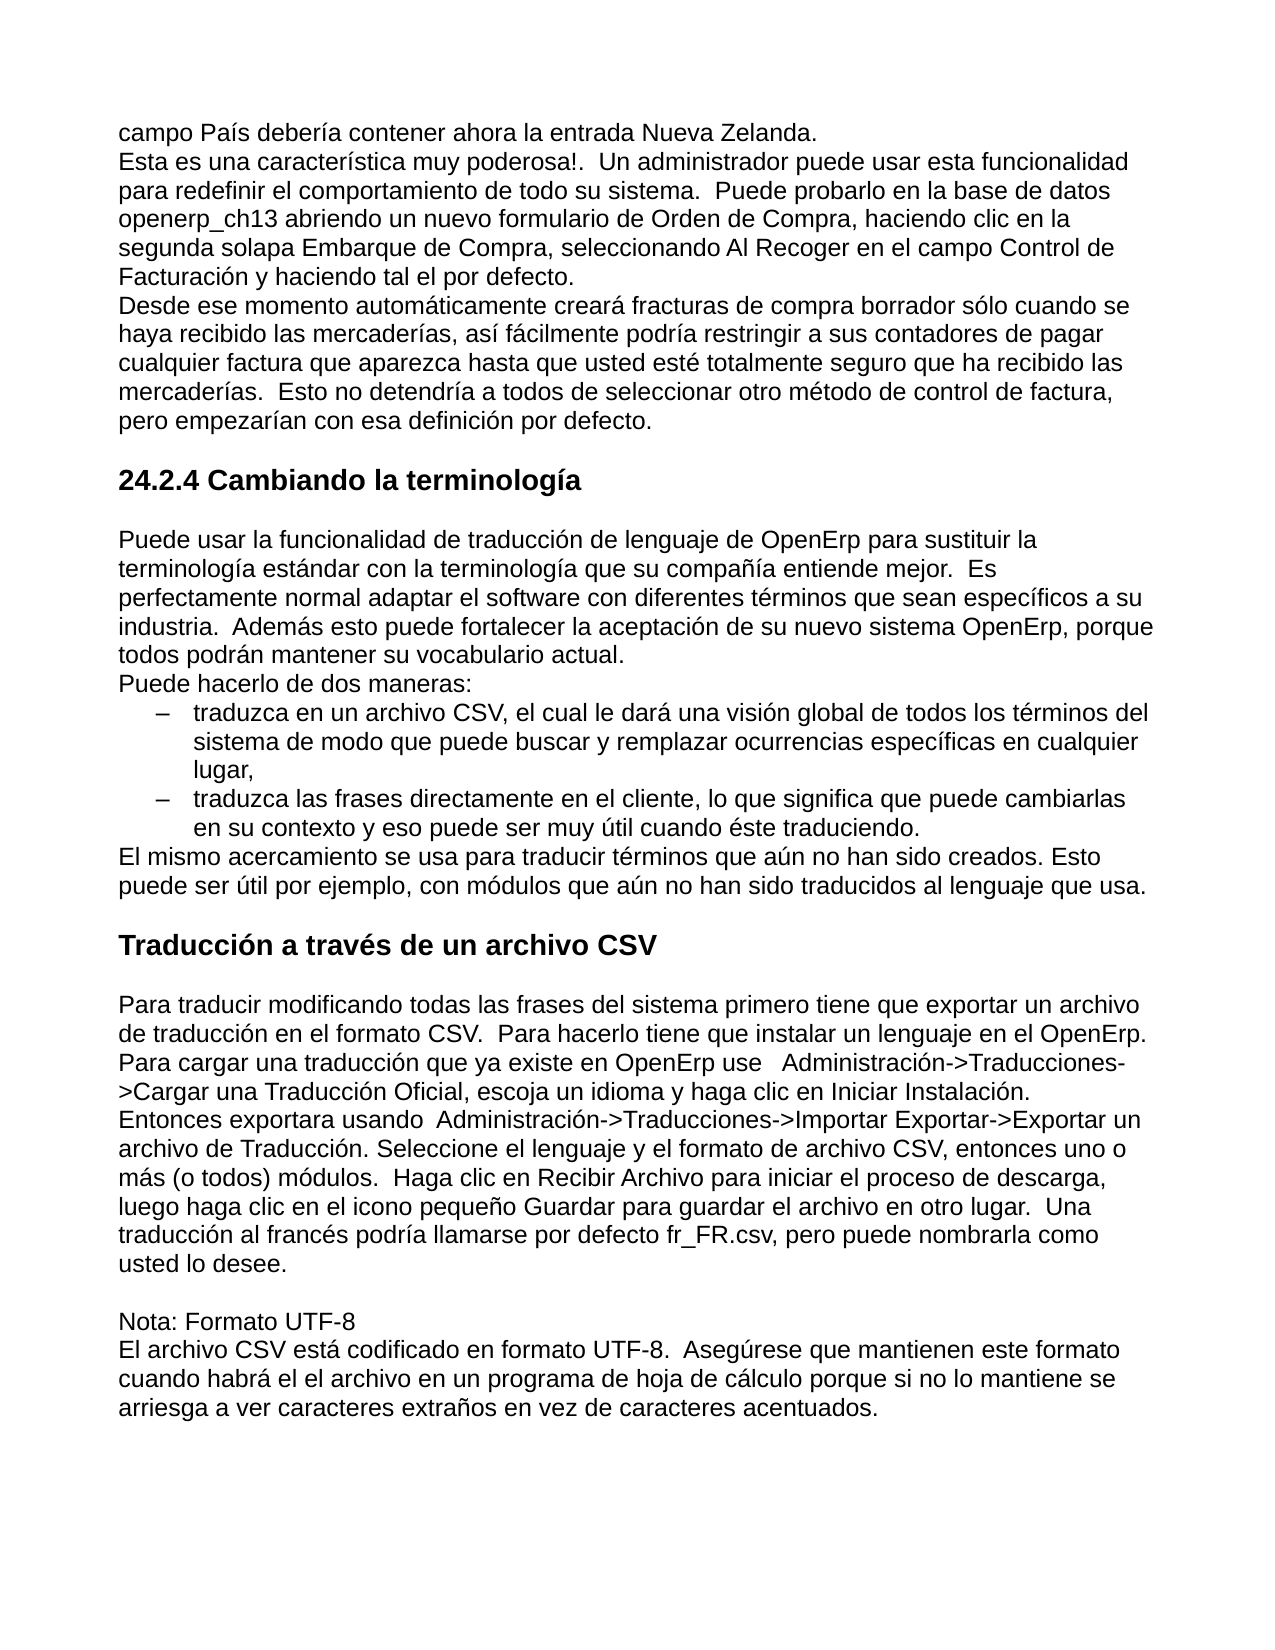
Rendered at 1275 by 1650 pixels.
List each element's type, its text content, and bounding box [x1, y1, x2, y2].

text Desde ese momento automáticamente creará fracturas de compra borrador sólo cuando se haya recibido las mercaderías, así fácilmente podría restringir a sus contadores de pagar cualquier factura que aparezca hasta que usted esté totalmente seguro que ha recibido las mercaderías. Esto no detendría a todos de seleccionar otro método de control de factura, pero empezarían con esa definición por defecto. [118, 291, 1157, 434]
text 24.2.4 Cambiando la terminología [118, 463, 1157, 497]
text Esta es una característica muy poderosa!. Un administrador puede usar esta funcionalidad para redefinir el comportamiento de todo su sistema. Puede probarlo en la base de datos openerp_ch13 abriendo un nuevo formulario de Orden de Compra, haciendo clic en la segunda solapa Embarque de Compra, seleccionando Al Recoger en el campo Control de Facturación y haciendo tal el por defecto. [118, 147, 1157, 291]
text Para traducir modificando todas las frases del sistema primero tiene que exportar un archivo de traducción en el formato CSV. Para hacerlo tiene que instalar un lenguaje en el OpenErp. Para cargar una traducción que ya existe en OpenErp use Administración->Traducciones->Cargar una Traducción Oficial, escoja un idioma y haga clic en Iniciar Instalación. [118, 990, 1157, 1105]
text El mismo acercamiento se usa para traducir términos que aún no han sido creados. Esto puede ser útil por ejemplo, con módulos que aún no han sido traducidos al lenguaje que usa. [118, 842, 1157, 899]
text Entonces exportara usando Administración->Traducciones->Importar Exportar->Exportar un archivo de Traducción. Seleccione el lenguaje y el formato de archivo CSV, entonces uno o más (o todos) módulos. Haga clic en Recibir Archivo para iniciar el proceso de descarga, luego haga clic en el icono pequeño Guardar para guardar el archivo en otro lugar. Una traducción al francés podría llamarse por defecto fr_FR.csv, pero puede nombrarla como usted lo desee. [118, 1105, 1157, 1278]
text campo País debería contener ahora la entrada Nueva Zelanda. [118, 118, 1157, 147]
text Traducción a través de un archivo CSV [118, 928, 1157, 962]
text Puede usar la funcionalidad de traducción de lenguaje de OpenErp para sustituir la terminología estándar con la terminología que su compañía entiende mejor. Es perfectamente normal adaptar el software con diferentes términos que sean específicos a su industria. Además esto puede fortalecer la aceptación de su nuevo sistema OpenErp, porque todos podrán mantener su vocabulario actual. [118, 525, 1157, 669]
text Nota: Formato UTF-8 [118, 1307, 1157, 1335]
text Puede hacerlo de dos maneras: [118, 669, 1157, 698]
list traduzca en un archivo CSV, el cual le dará una visión global de todos los términos del sistema de modo que puede buscar y remplazar ocurrencias específicas en cualquier lugar, [156, 698, 1157, 784]
text El archivo CSV está codificado en formato UTF-8. Asegúrese que mantienen este formato cuando habrá el el archivo en un programa de hoja de cálculo porque si no lo mantiene se arriesga a ver caracteres extraños en vez de caracteres acentuados. [118, 1335, 1157, 1422]
list traduzca las frases directamente en el cliente, lo que significa que puede cambiarlas en su contexto y eso puede ser muy útil cuando éste traduciendo. [156, 784, 1157, 842]
